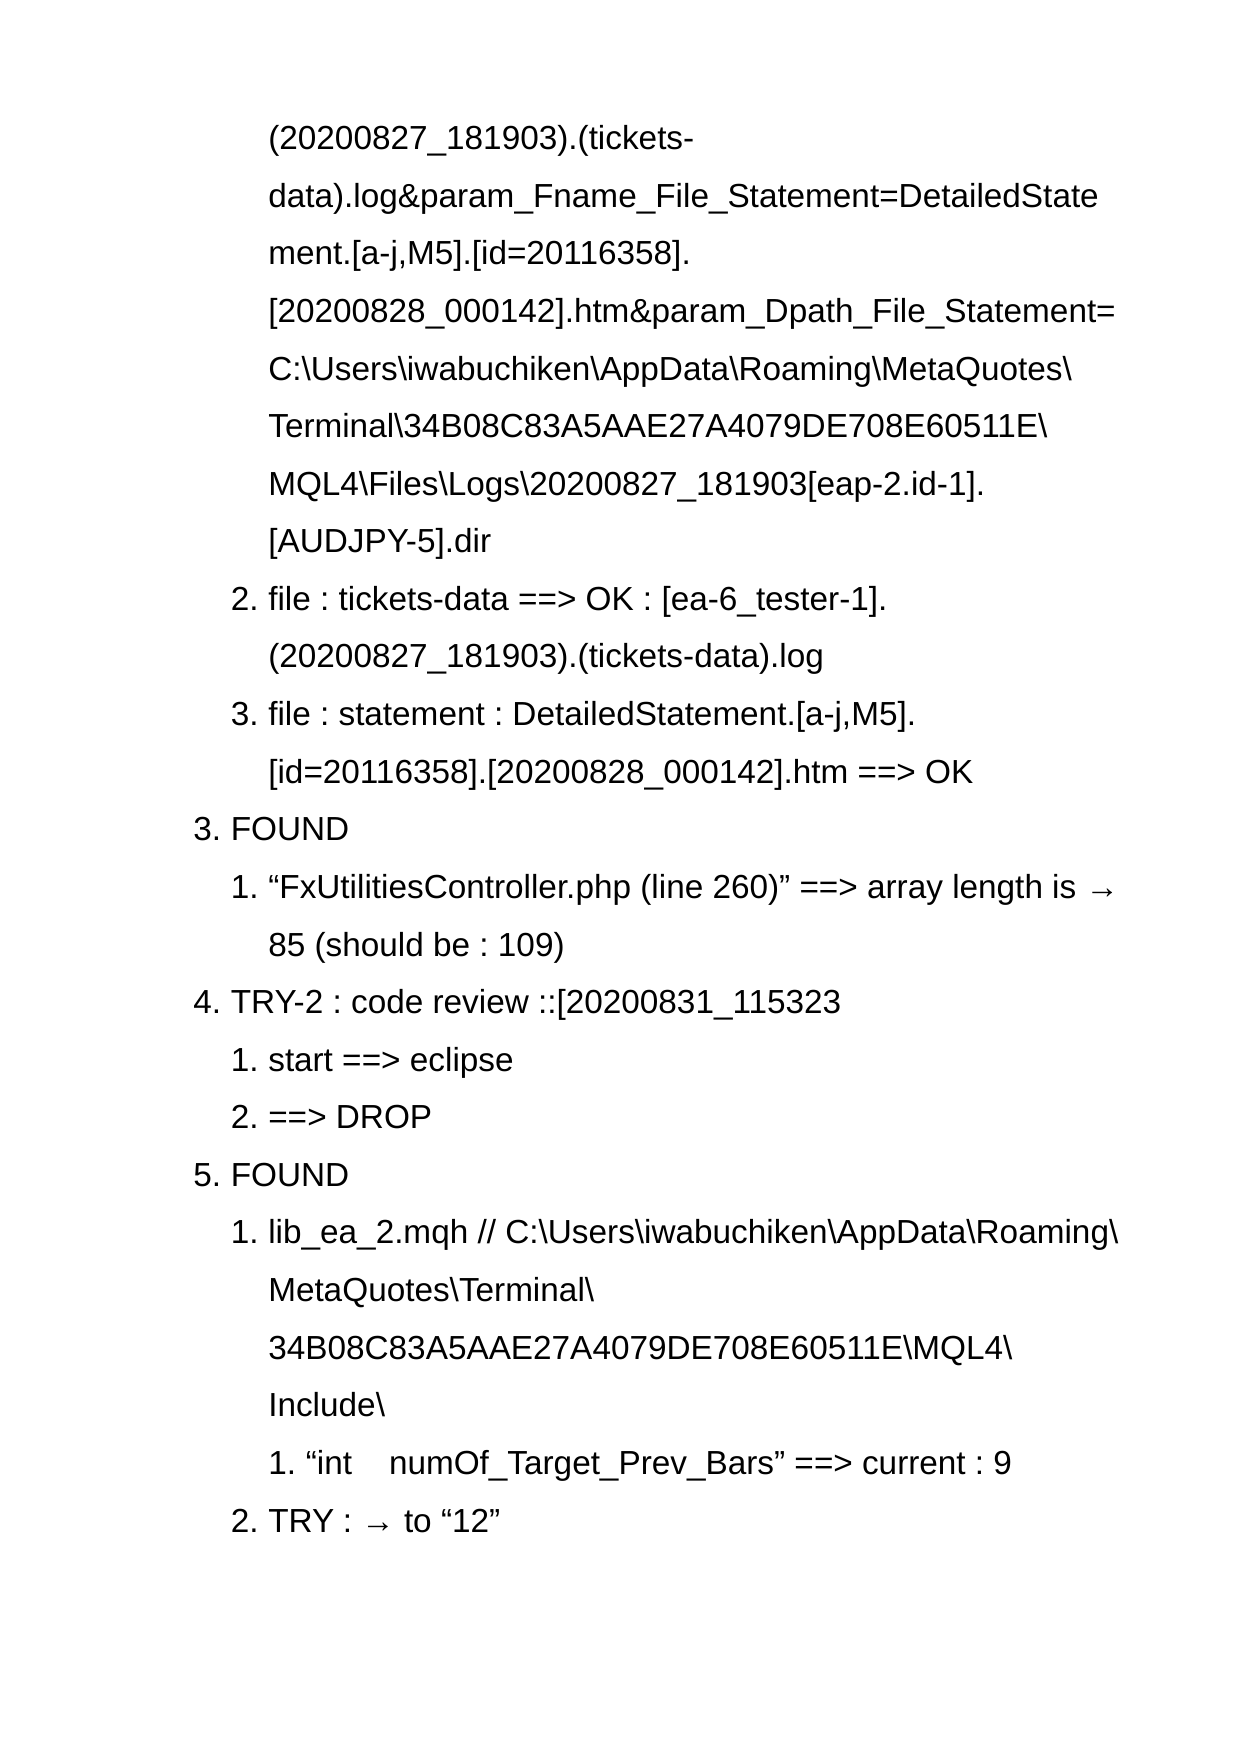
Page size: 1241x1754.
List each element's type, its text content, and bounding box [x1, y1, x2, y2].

list file : statement : DetailedStatement.[a-j,M5].[id=20116358].[20200828_000142].htm ==> OK [231, 694, 1122, 790]
list TRY-2 : code review ::[20200831_115323 [193, 982, 1122, 1021]
list FOUND [193, 1155, 1122, 1193]
list start ==> eclipse [231, 1040, 1122, 1078]
list file : tickets-data ==> OK : [ea-6_tester-1].(20200827_181903).(tickets-data).log [231, 579, 1122, 675]
list TRY : → to “12” [231, 1501, 1122, 1539]
list lib_ea_2.mqh // C:\Users\iwabuchiken\AppData\Roaming\MetaQuotes\Terminal\34B08C83A5AAE27A4079DE708E60511E\MQL4\Include\ [231, 1213, 1122, 1424]
list FOUND [193, 809, 1122, 848]
list (20200827_181903).(tickets-data).log&param_Fname_File_Statement=DetailedStatement.[a-j,M5].[id=20116358].[20200828_000142].htm&param_Dpath_File_Statement=C:\Users\iwabuchiken\AppData\Roaming\MetaQuotes\Terminal\34B08C83A5AAE27A4079DE708E60511E\MQL4\Files\Logs\20200827_181903[eap-2.id-1].[AUDJPY-5].dir [231, 118, 1122, 560]
list ==> DROP [231, 1097, 1122, 1136]
list “FxUtilitiesController.php (line 260)” ==> array length is → 85 (should be : 109) [231, 867, 1122, 963]
list “int numOf_Target_Prev_Bars” ==> current : 9 [268, 1443, 1122, 1481]
